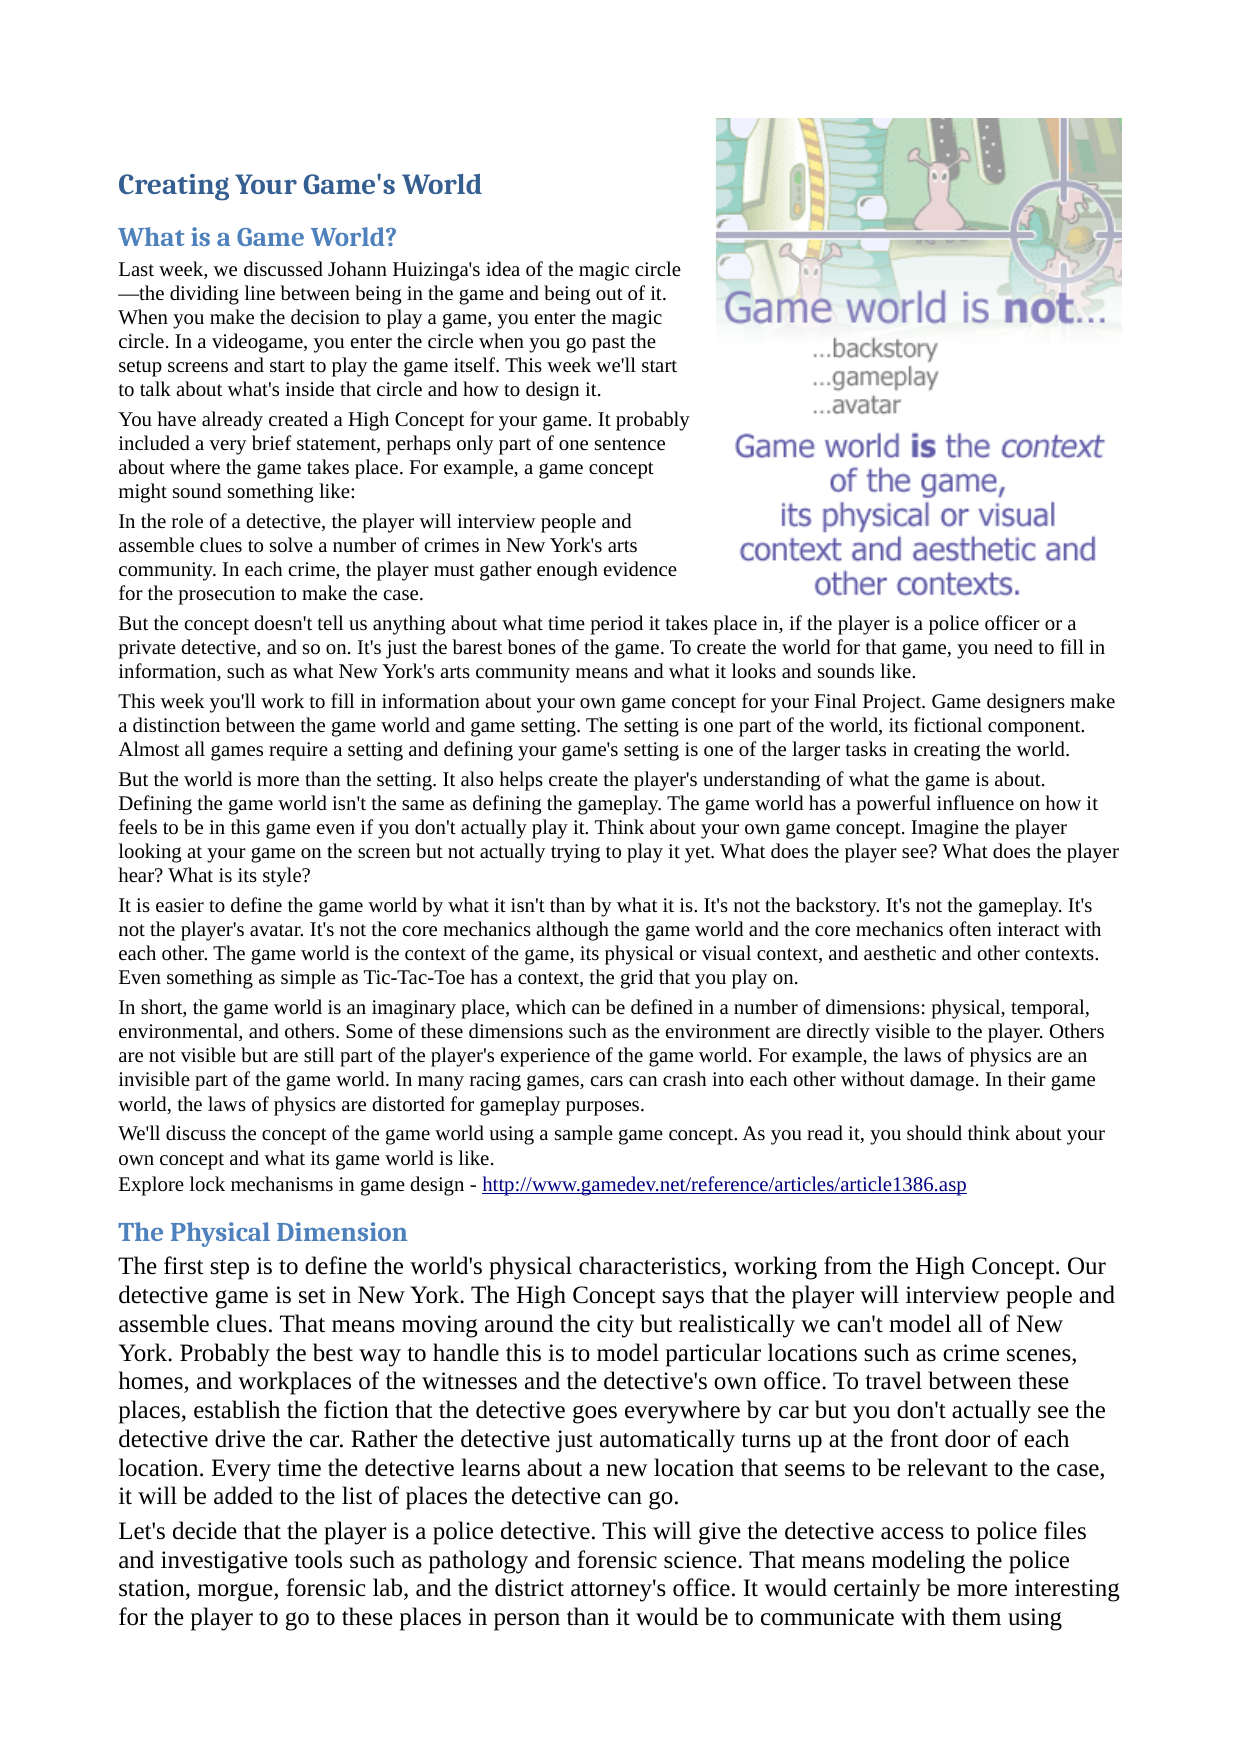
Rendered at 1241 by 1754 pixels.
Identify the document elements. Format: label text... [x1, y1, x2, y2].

text Explore lock mechanisms in game design - http://www.gamedev.net/reference/articles/article1386.asp [118, 1172, 1122, 1196]
picture [715, 118, 1122, 606]
subtitle What is a Game World? [118, 222, 715, 254]
text We'll discuss the concept of the game world using a sample game concept. As you read it, you should think about your own concept and what its game world is like. [118, 1121, 1122, 1169]
text This week you'll work to fill in information about your own game concept for your Final Project. Game designers make a distinction between the game world and game setting. The setting is one part of the world, its fictional component. Almost all games require a setting and defining your game's setting is one of the larger tasks in creating the world. [118, 689, 1122, 761]
subtitle The Physical Dimension [118, 1217, 1122, 1248]
text But the concept doesn't tell us anything about what time period it takes place in, if the player is a police officer or a private detective, and so on. It's just the barest bones of the game. To create the world for that game, you need to fill in information, such as what New York's arts community means and what it looks and sounds like. [118, 611, 1122, 683]
text Let's decide that the player is a police detective. This will give the detective access to police files and investigative tools such as pathology and forensic science. That means modeling the police station, morgue, forensic lab, and the district attorney's office. It would certainly be more interesting for the player to go to these places in person than it would be to communicate with them using [118, 1516, 1122, 1631]
text It is easier to define the game world by what it isn't than by what it is. It's not the backstory. It's not the gameplay. It's not the player's avatar. It's not the core mechanics although the game world and the core mechanics often interact with each other. The game world is the context of the game, its physical or visual context, and aesthetic and other contexts. Even something as simple as Tic-Tac-Toe has a context, the grid that you play on. [118, 893, 1122, 989]
text The first step is to define the world's physical characteristics, working from the High Concept. Our detective game is set in New York. The High Concept says that the player will interview people and assemble clues. That means moving around the city but realistically we can't model all of New York. Probably the best way to handle this is to model particular locations such as crime scenes, homes, and workplaces of the witnesses and the detective's own office. To travel between these places, establish the fiction that the detective goes everywhere by car but you don't actually see the detective drive the car. Rather the detective just automatically turns up at the front door of each location. Every time the detective learns about a new location that seems to be relevant to the case, it will be added to the list of places the detective can go. [118, 1251, 1122, 1510]
text You have already created a High Concept for your game. It probably included a very brief statement, perhaps only part of one sentence about where the game takes place. For example, a game concept might sound something like: [118, 407, 715, 503]
subtitle Creating Your Game's World [118, 168, 715, 202]
text In the role of a detective, the player will interview people and assemble clues to solve a number of crimes in New York's arts community. In each crime, the player must gather enough evidence for the prosecution to make the case. [118, 509, 715, 605]
text But the world is more than the setting. It also helps create the player's understanding of what the game is about. Defining the game world isn't the same as defining the gameplay. The game world has a powerful influence on how it feels to be in this game even if you don't actually play it. Think about your own game concept. Imagine the player looking at your game on the screen but not actually trying to play it yet. What does the player see? What does the player hear? What is its style? [118, 767, 1122, 887]
text Last week, we discussed Johann Huizinga's idea of the magic circle—the dividing line between being in the game and being out of it. When you make the decision to play a game, you enter the magic circle. In a videogame, you enter the circle when you go past the setup screens and start to play the game itself. This week we'll start to talk about what's inside that circle and how to design it. [118, 257, 715, 401]
text In short, the game world is an imaginary place, which can be defined in a number of dimensions: physical, temporal, environmental, and others. Some of these dimensions such as the environment are directly visible to the player. Others are not visible but are still part of the player's experience of the game world. For example, the laws of physics are an invisible part of the game world. In many racing games, cars can crash into each other without damage. In their game world, the laws of physics are distorted for gameplay purposes. [118, 995, 1122, 1116]
